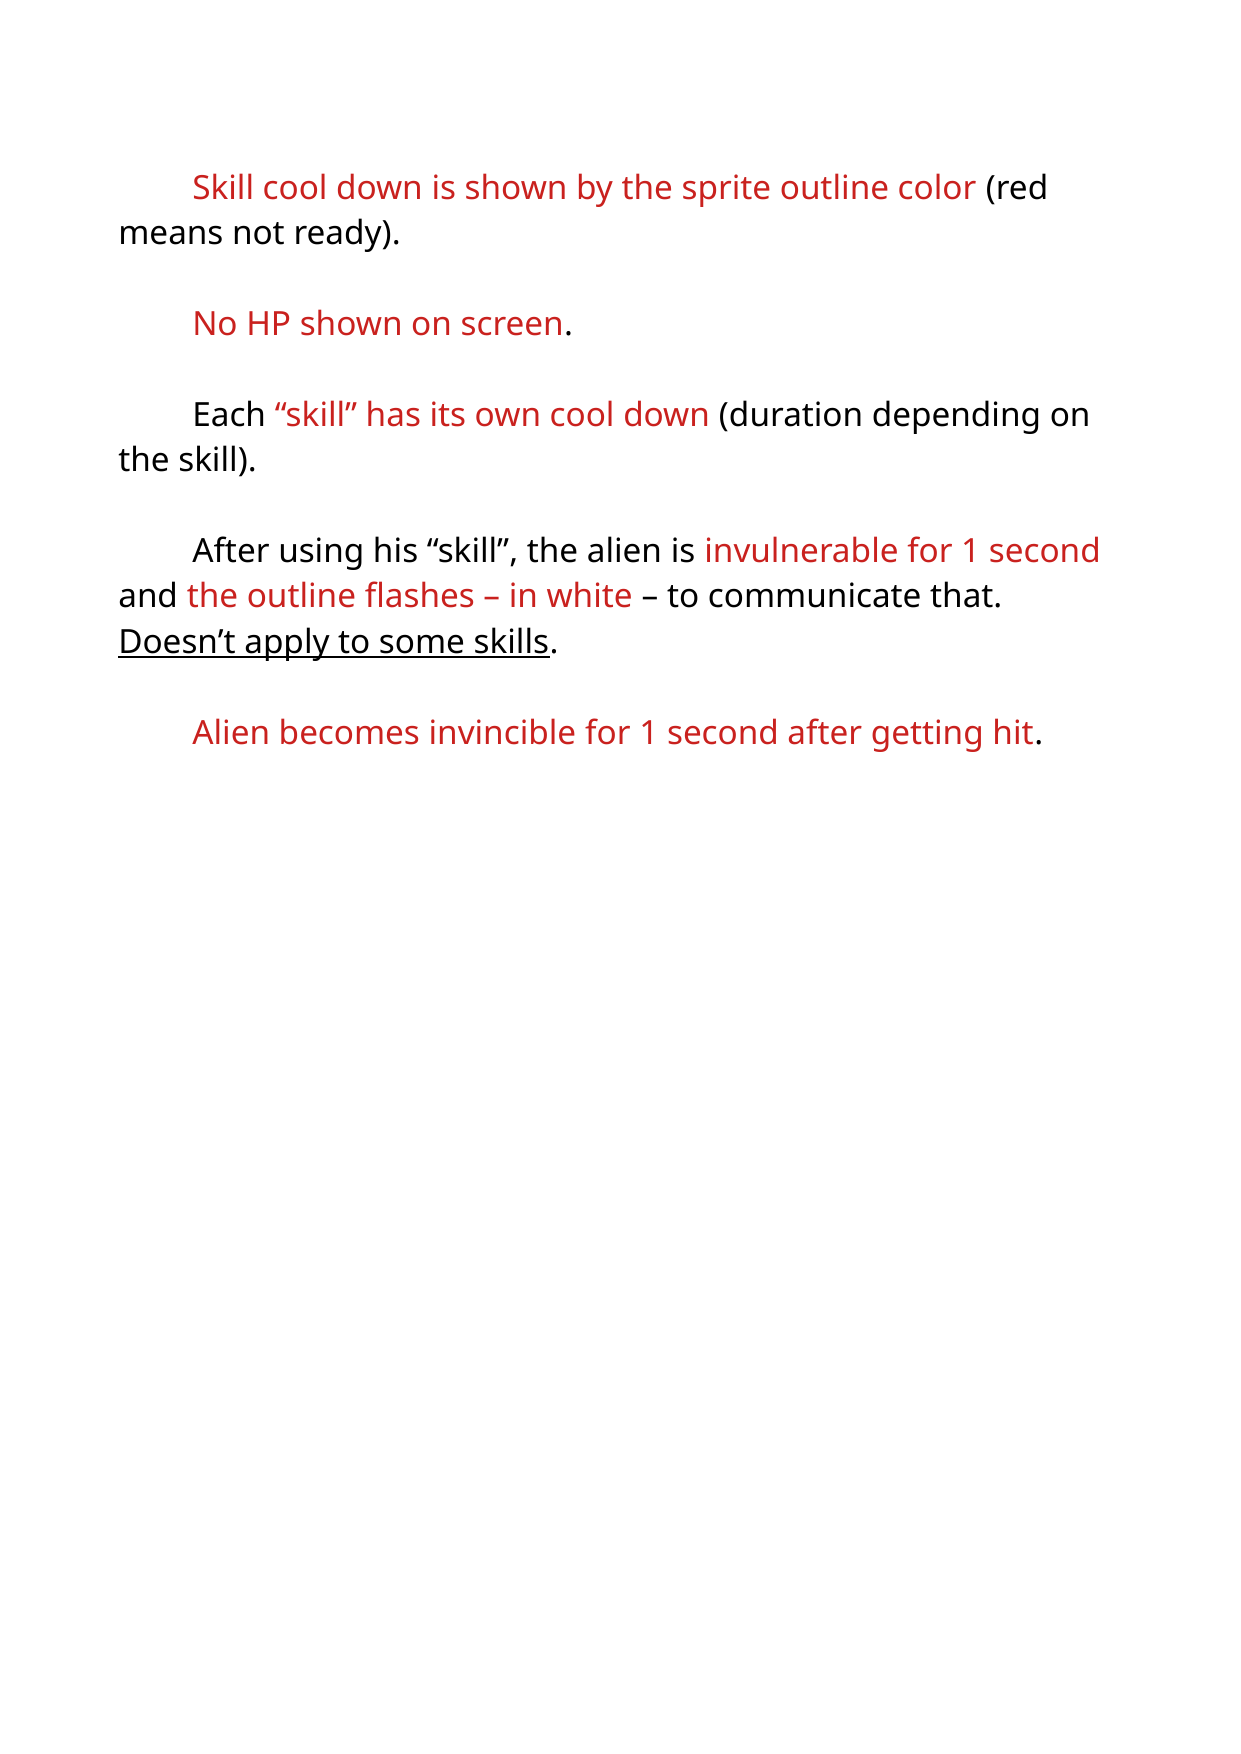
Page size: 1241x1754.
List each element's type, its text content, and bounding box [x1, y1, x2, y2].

text Alien becomes invincible for 1 second after getting hit. [118, 708, 1122, 754]
text No HP shown on screen. [118, 300, 1122, 345]
text After using his “skill”, the alien is invulnerable for 1 second and the outline flashes – in white – to communicate that. Doesn’t apply to some skills. [118, 527, 1122, 663]
text Each “skill” has its own cool down (duration depending on the skill). [118, 391, 1122, 481]
text Skill cool down is shown by the sprite outline color (red means not ready). [118, 163, 1122, 254]
